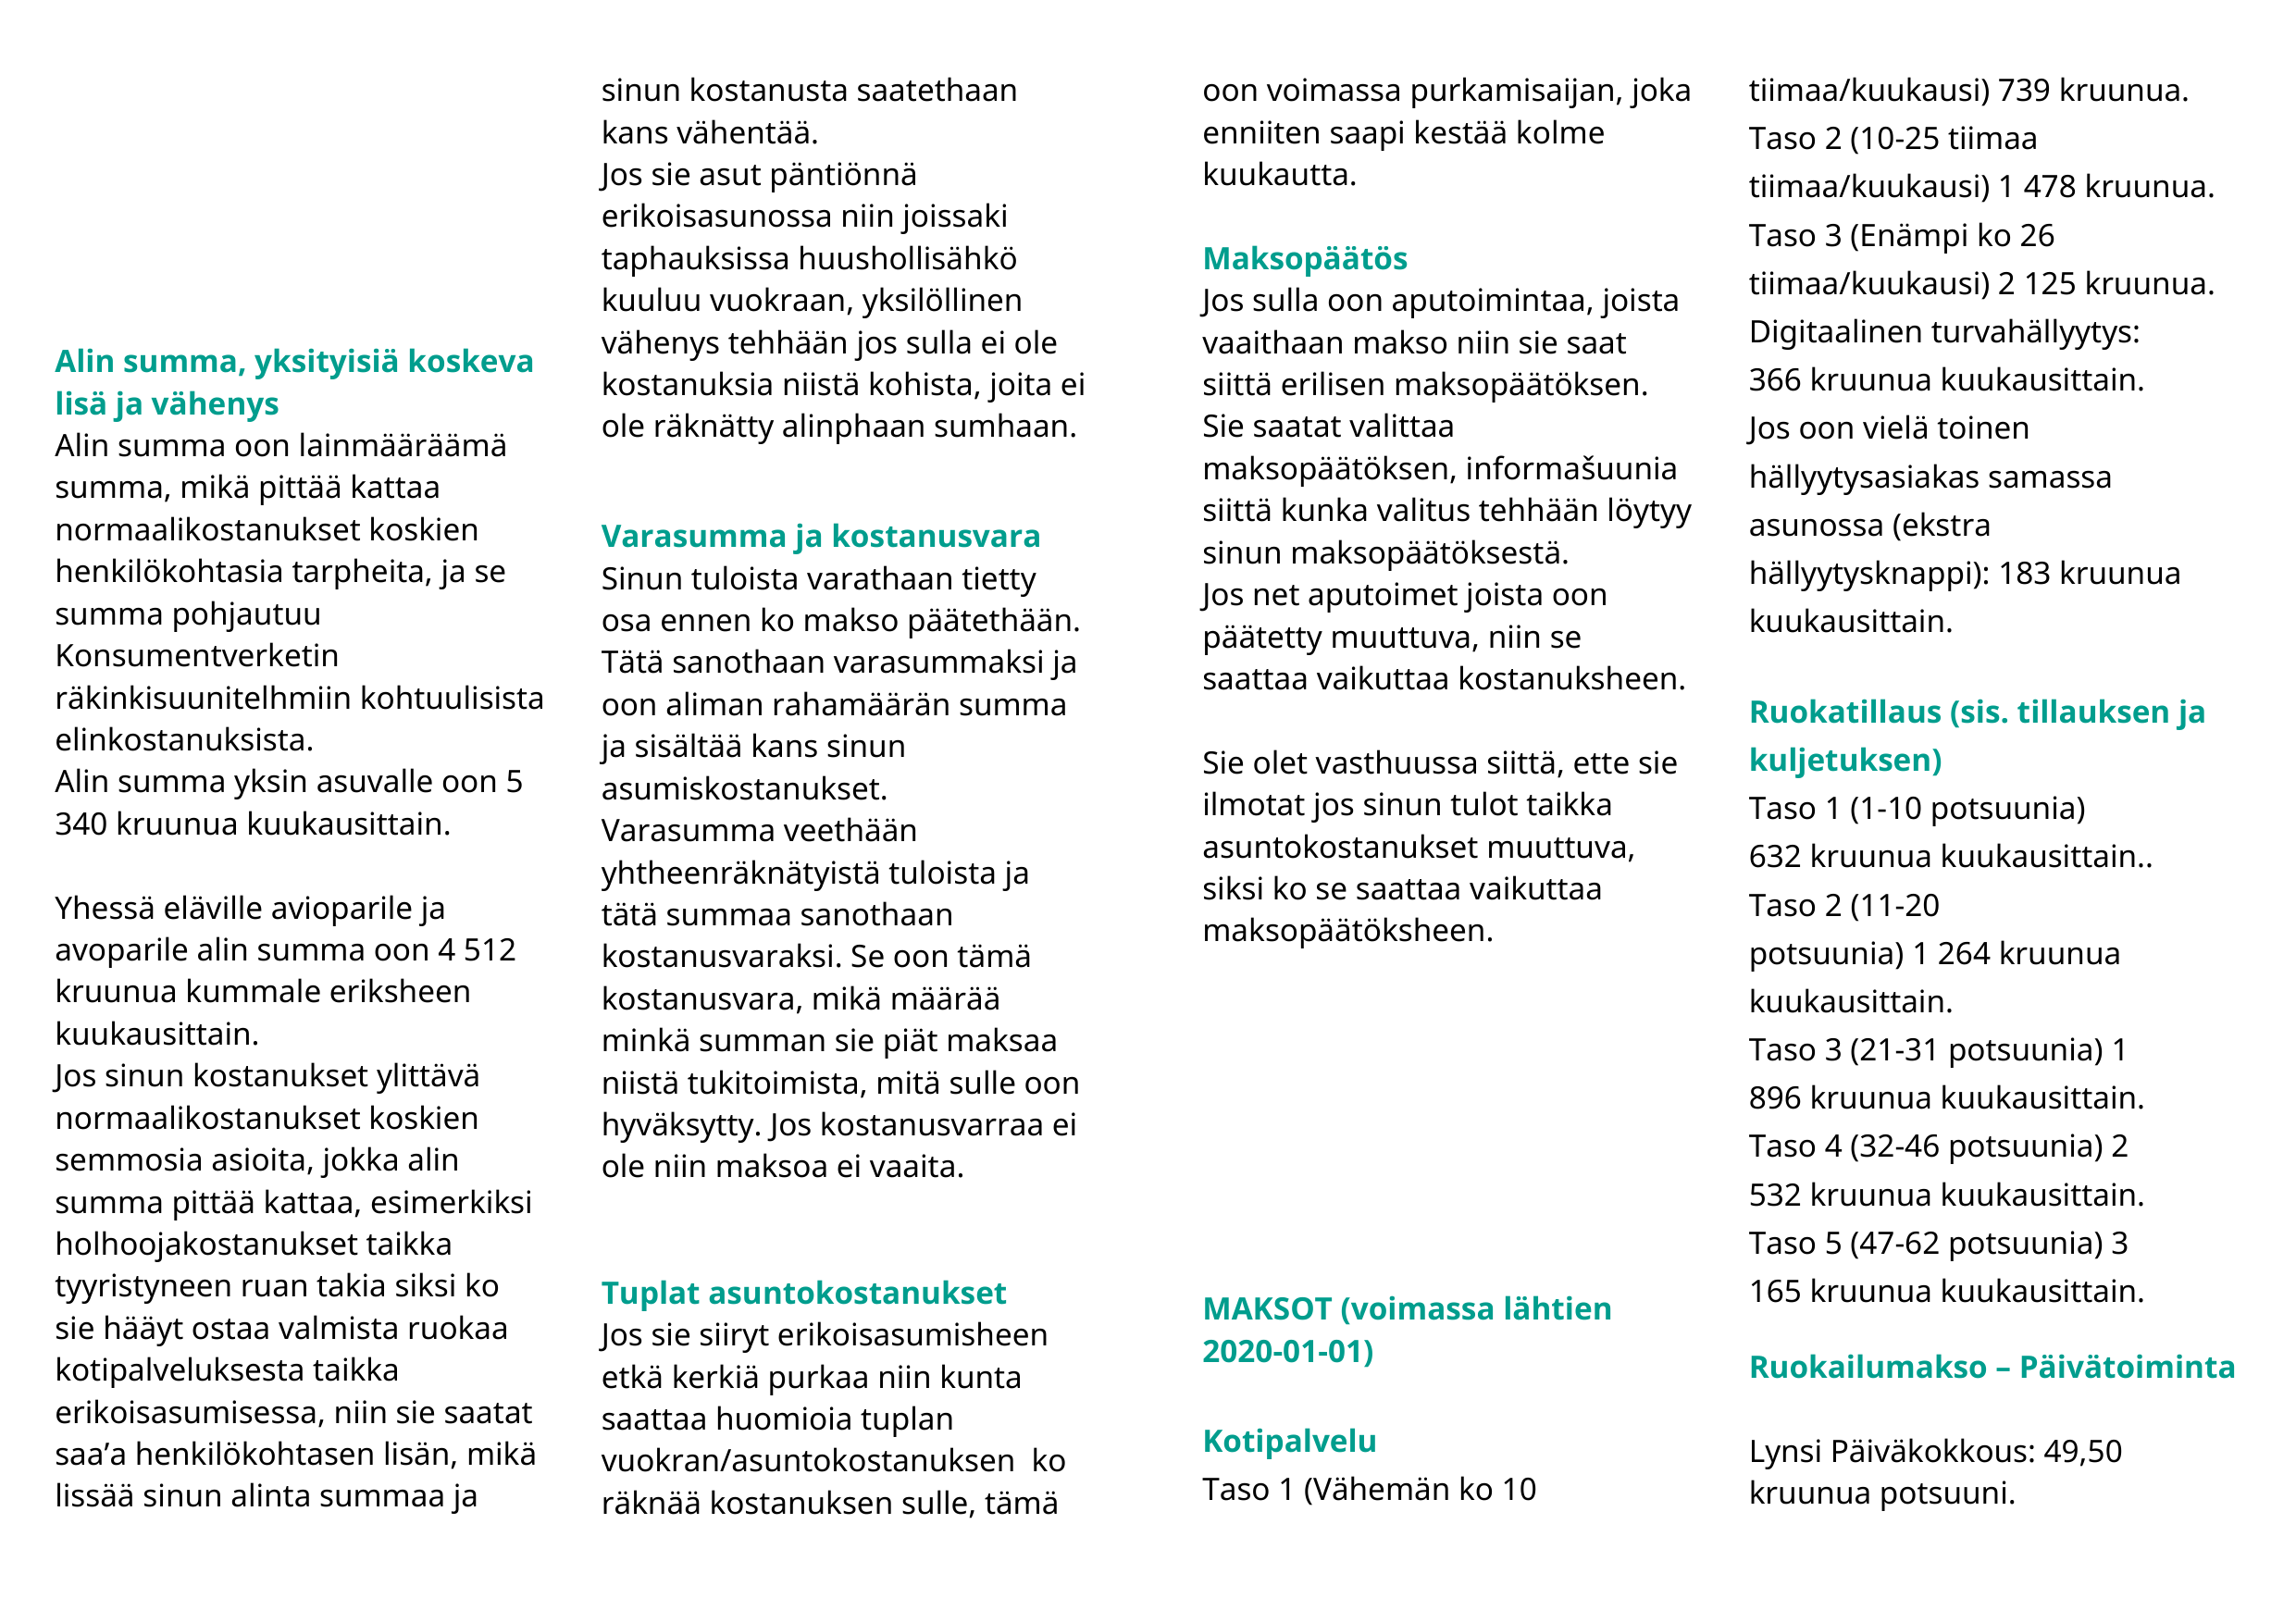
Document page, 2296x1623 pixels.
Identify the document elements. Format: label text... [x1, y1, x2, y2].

text Tuplat asuntokostanukset [601, 1270, 1093, 1313]
text Maksopäätös [1202, 237, 1694, 279]
text Varasumma ja kostanusvara [601, 514, 1093, 556]
text Digitaalinen turvahällyytys: 366 kruunua kuukausittain. Jos oon vielä toinen hällyytysasiakas samassa asunossa (ekstra hällyytysknappi): 183 kruunua kuukausittain. [1748, 310, 2240, 641]
subtitle Ruokailumakso – Päivätoiminta Lynsi Päiväkokkous: 49,50 kruunua potsuuni. [1748, 1344, 2240, 1513]
text Alin summa, yksityisiä koskeva lisä ja vähenys [55, 340, 547, 424]
text Alin summa yksin asuvalle oon 5 340 kruunua kuukausittain. [55, 760, 547, 844]
text Jos sinun kostanukset ylittävä normaalikostanukset koskien semmosia asioita, jokka alin summa pittää kattaa, esimerkiksi holhoojakostanukset taikka tyyristyneen ruan takia siksi ko sie hääyt ostaa valmista ruokaa kotipalveluksesta taikka erikoisasumisessa, niin sie saatat saa’a henkilökohtasen lisän, mikä lissää sinun alinta summaa ja [55, 1054, 547, 1517]
text Alin summa oon lainmääräämä summa, mikä pittää kattaa normaalikostanukset koskien henkilökohtasia tarpheita, ja se summa pohjautuu Konsumentverketin räkinkisuunitelhmiin kohtuulisista elinkostanuksista. [55, 424, 547, 760]
text sinun kostanusta saatethaan kans vähentää. Jos sie asut päntiönnä erikoisasunossa niin joissaki taphauksissa huushollisähkö kuuluu vuokraan, yksilöllinen vähenys tehhään jos sulla ei ole kostanuksia niistä kohista, joita ei ole räknätty alinphaan sumhaan. [601, 68, 1093, 473]
text Yhessä eläville avioparile ja avoparile alin summa oon 4 512 kruunua kummale eriksheen kuukausittain. [55, 886, 547, 1054]
text MAKSOT (voimassa lähtien 2020-01-01) [1202, 1287, 1694, 1371]
text Jos sulla oon aputoimintaa, joista vaaithaan makso niin sie saat siittä erilisen maksopäätöksen. Sie saatat valittaa maksopäätöksen, informašuunia siittä kunka valitus tehhään löytyy sinun maksopäätöksestä. Jos net aputoimet joista oon päätetty muuttuva, niin se saattaa vaikuttaa kostanuksheen. Sie olet vasthuussa siittä, ette sie ilmotat jos sinun tulot taikka asuntokostanukset muuttuva, siksi ko se saattaa vaikuttaa maksopäätöksheen. [1202, 279, 1694, 951]
subtitle Ruokatillaus (sis. tillauksen ja kuljetuksen) Taso 1 (1-10 potsuunia) 632 kruunua kuukausittain.. Taso 2 (11-20 potsuunia) 1 264 kruunua kuukausittain. Taso 3 (21-31 potsuunia) 1 896 kruunua kuukausittain. Taso 4 (32-46 potsuunia) 2 532 kruunua kuukausittain. Taso 5 (47-62 potsuunia) 3 165 kruunua kuukausittain. [1748, 690, 2240, 1341]
text oon voimassa purkamisaijan, joka enniiten saapi kestää kolme kuukautta. [1202, 68, 1694, 194]
text Kotipalvelu Taso 1 (Vähemän ko 10 [1202, 1371, 1694, 1510]
text Jos sie siiryt erikoisasumisheen etkä kerkiä purkaa niin kunta saattaa huomioia tuplan vuokran/asuntokostanuksen ko räknää kostanuksen sulle, tämä [601, 1313, 1093, 1523]
text tiimaa/kuukausi) 739 kruunua. Taso 2 (10-25 tiimaa tiimaa/kuukausi) 1 478 kruunua. Taso 3 (Enämpi ko 26 tiimaa/kuukausi) 2 125 kruunua. [1748, 68, 2240, 304]
text Sinun tuloista varathaan tietty osa ennen ko makso päätethään. Tätä sanothaan varasummaksi ja oon aliman rahamäärän summa ja sisältää kans sinun asumiskostanukset. Varasumma veethään yhtheenräknätyistä tuloista ja tätä summaa sanothaan kostanusvaraksi. Se oon tämä kostanusvara, mikä määrää minkä summan sie piät maksaa niistä tukitoimista, mitä sulle oon hyväksytty. Jos kostanusvarraa ei ole niin maksoa ei vaaita. [601, 556, 1093, 1187]
